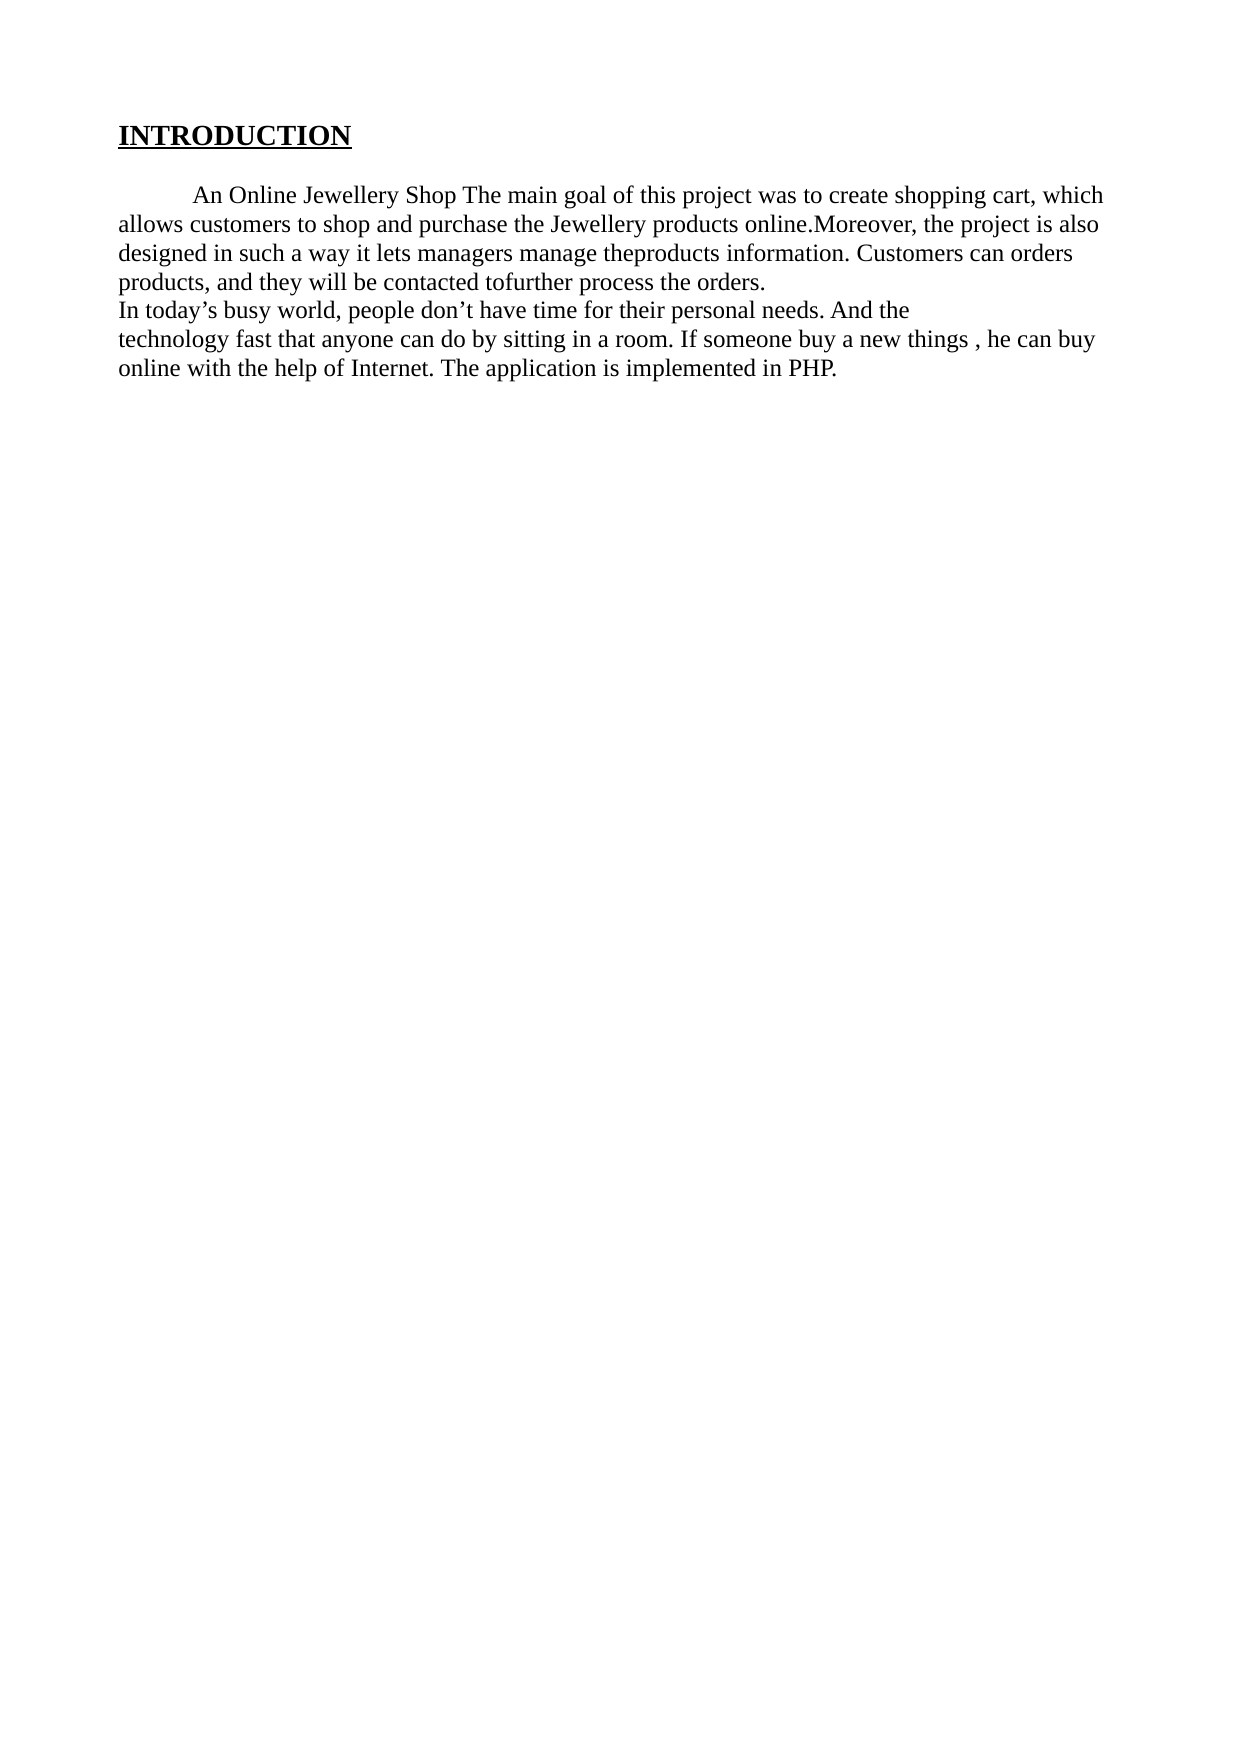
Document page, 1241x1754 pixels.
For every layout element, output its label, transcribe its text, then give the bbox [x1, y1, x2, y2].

text technology fast that anyone can do by sitting in a room. If someone buy a new things , he can buy online with the help of Internet. The application is implemented in PHP. [118, 324, 1122, 382]
text An Online Jewellery Shop The main goal of this project was to create shopping cart, which allows customers to shop and purchase the Jewellery products online.Moreover, the project is also designed in such a way it lets managers manage theproducts information. Customers can orders products, and they will be contacted tofurther process the orders. [118, 180, 1122, 295]
text INTRODUCTION [118, 118, 1122, 152]
text In today’s busy world, people don’t have time for their personal needs. And the [118, 295, 1122, 324]
